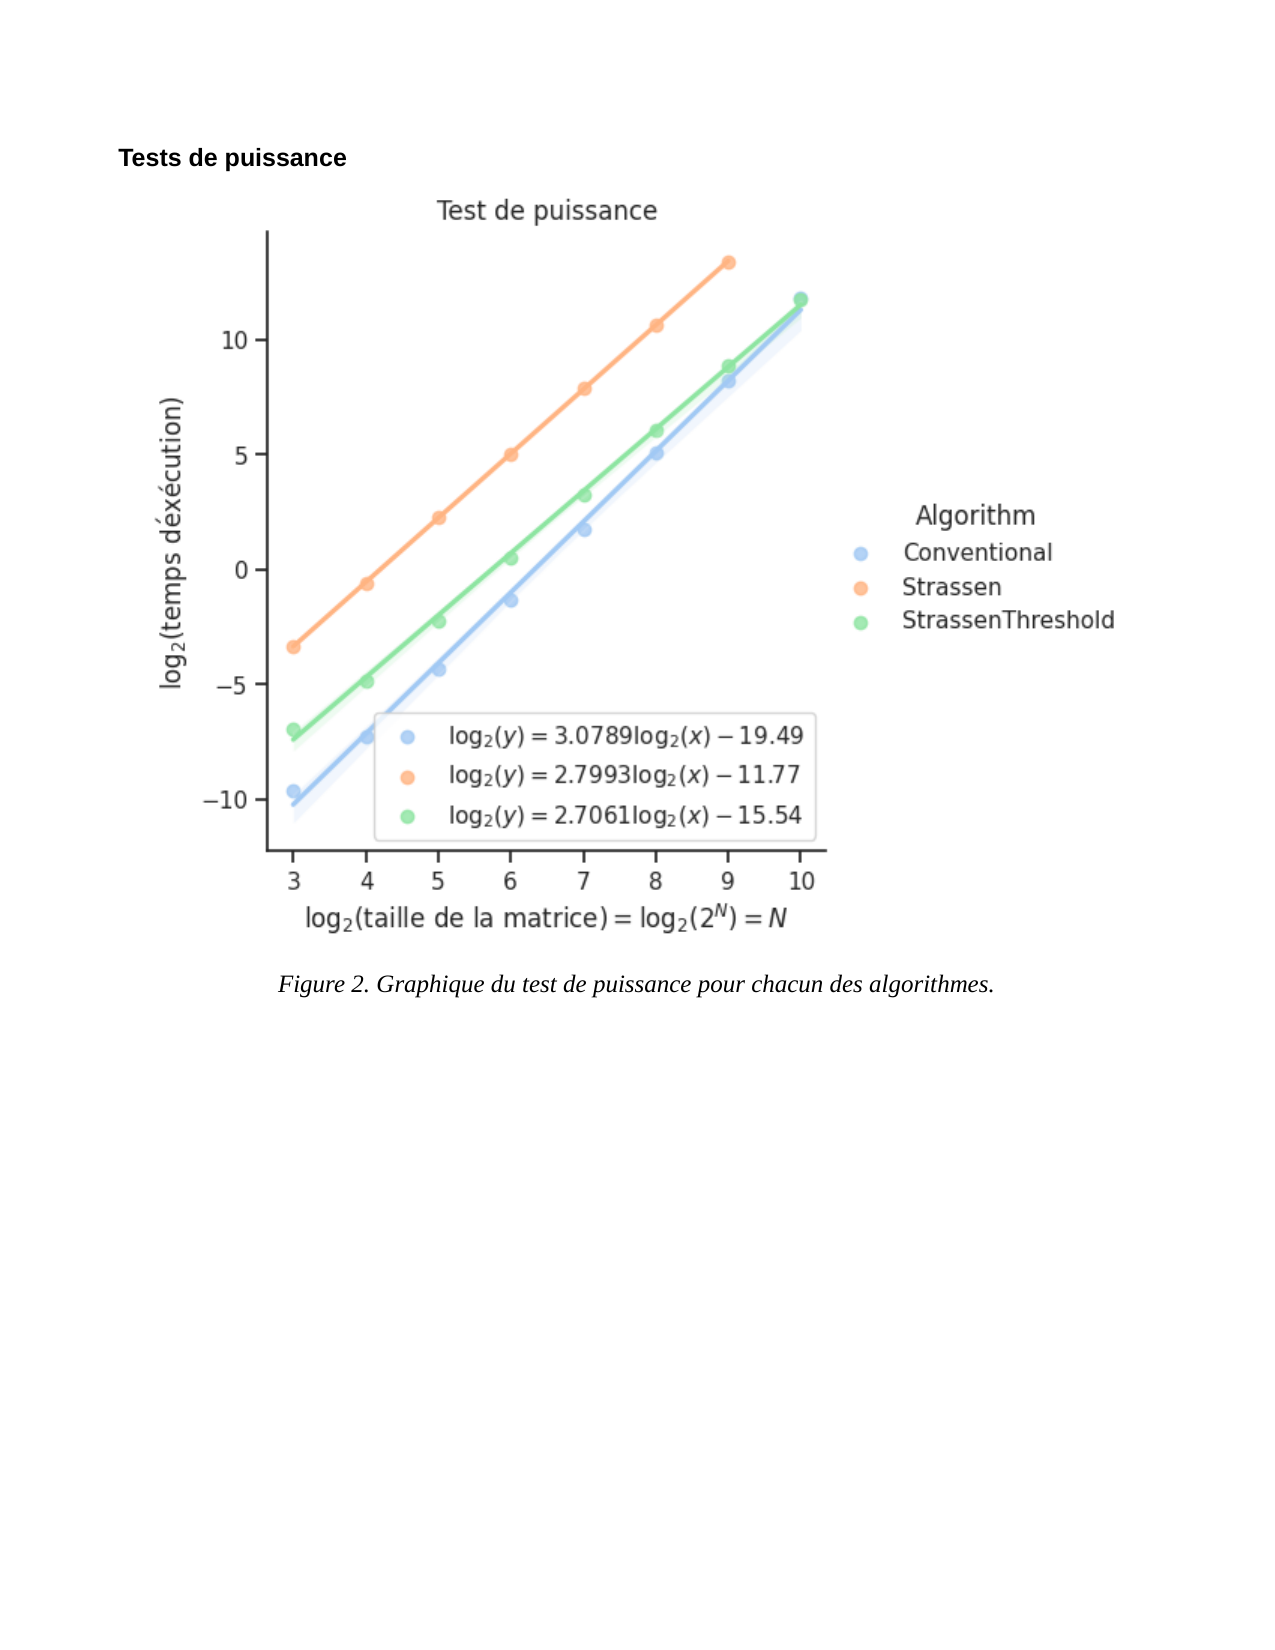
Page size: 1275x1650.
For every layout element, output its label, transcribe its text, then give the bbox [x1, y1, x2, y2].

subtitle Tests de puissance [118, 143, 1157, 172]
text Figure 2. Graphique du test de puissance pour chacun des algorithmes. [118, 969, 1157, 998]
